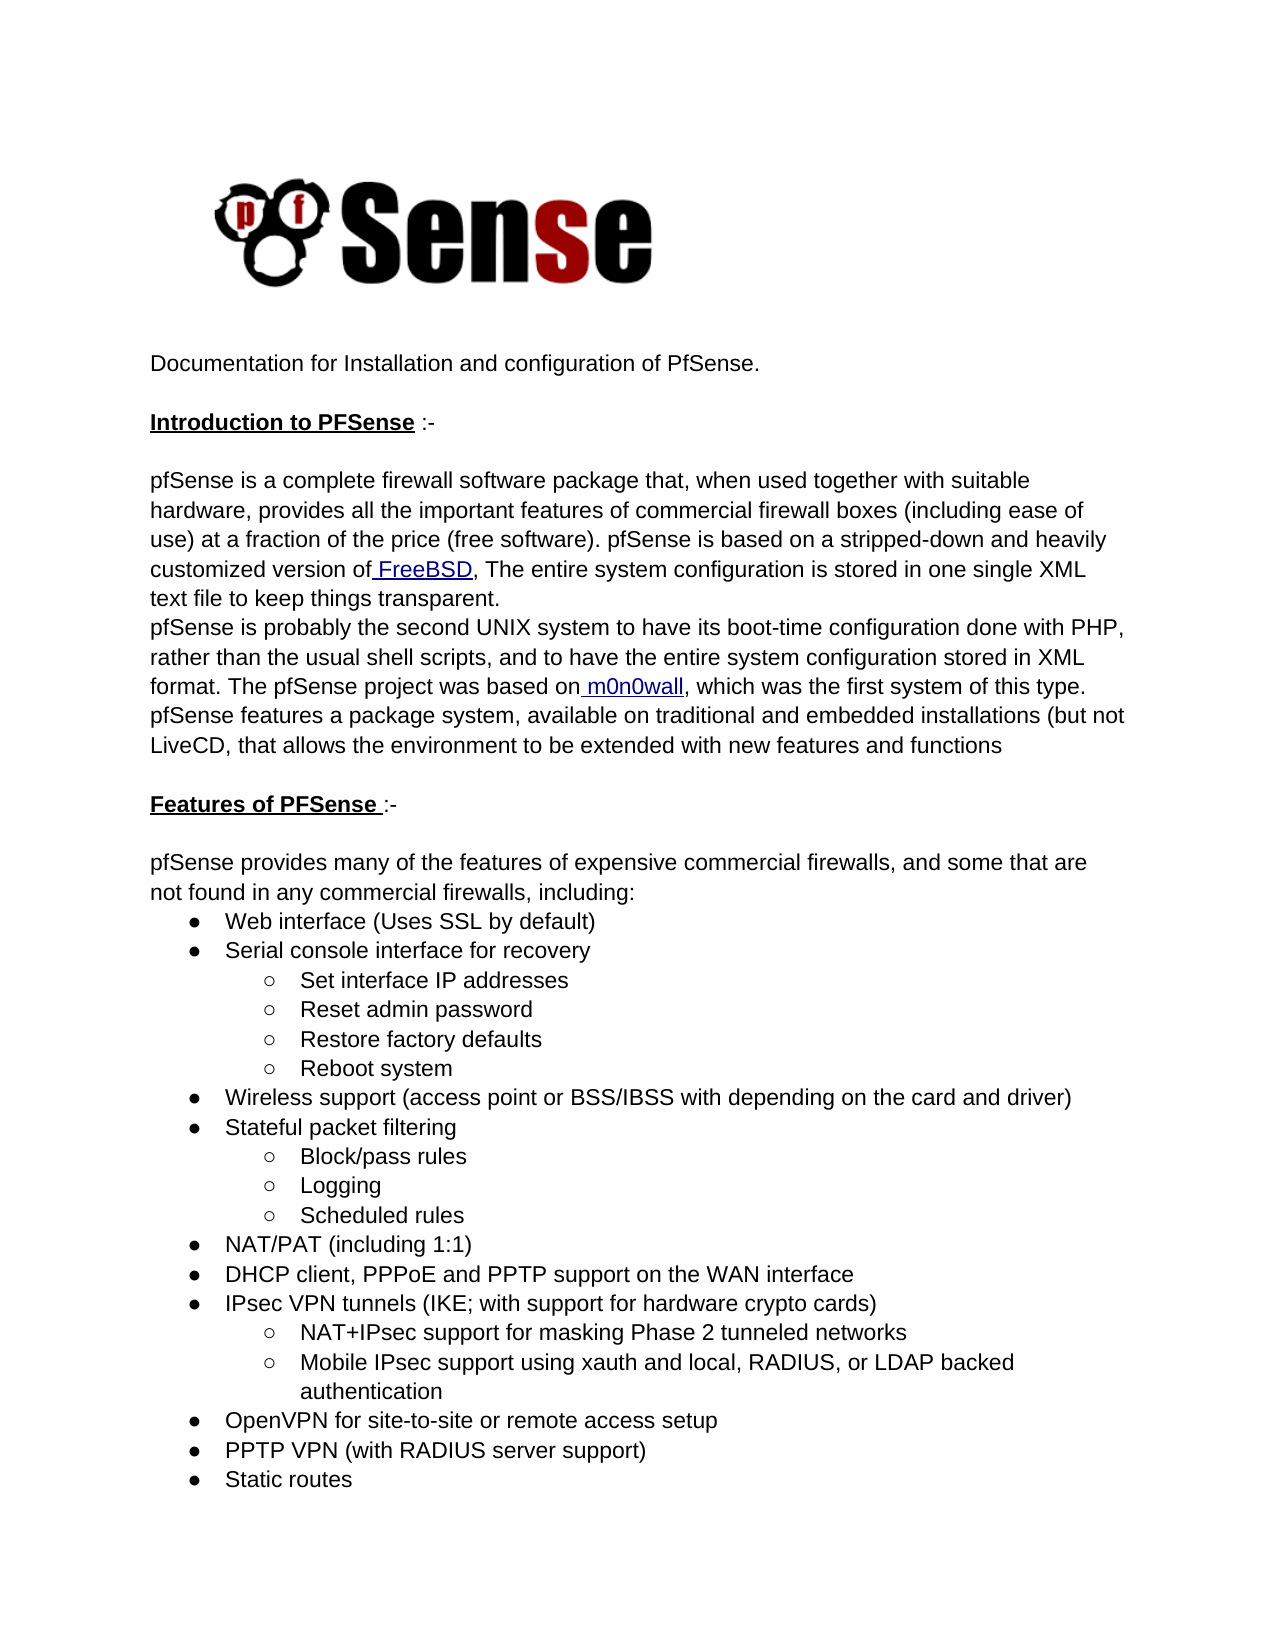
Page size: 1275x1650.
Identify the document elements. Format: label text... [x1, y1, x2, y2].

text Documentation for Installation and configuration of PfSense. [150, 351, 1125, 376]
list Static routes [187, 1467, 1125, 1493]
list Reboot system [262, 1056, 1125, 1081]
list Stateful packet filtering [187, 1114, 1125, 1140]
list NAT/PAT (including 1:1) [187, 1232, 1125, 1258]
list Restore factory defaults [262, 1026, 1125, 1052]
list OpenVPN for site-to-site or remote access setup [187, 1408, 1125, 1434]
list Mobile IPsec support using xauth and local, RADIUS, or LDAP backed authentication [262, 1349, 1125, 1404]
list Wireless support (access point or BSS/IBSS with depending on the card and driver) [187, 1085, 1125, 1111]
list DHCP client, PPPoE and PPTP support on the WAN interface [187, 1261, 1125, 1287]
text pfSense is probably the second UNIX system to have its boot-time configuration done with PHP, rather than the usual shell scripts, and to have the entire system configuration stored in XML format. The pfSense project was based on m0n0wall, which was the first system of this type. [150, 615, 1125, 699]
list Reset admin password [262, 997, 1125, 1023]
list IPsec VPN tunnels (IKE; with support for hardware crypto cards) [187, 1291, 1125, 1316]
picture [168, 168, 698, 299]
list Logging [262, 1173, 1125, 1199]
text Introduction to PFSense :- [150, 409, 1125, 435]
list NAT+IPsec support for masking Phase 2 tunneled networks [262, 1320, 1125, 1346]
text pfSense is a complete firewall software package that, when used together with suitable hardware, provides all the important features of commercial firewall boxes (including ease of use) at a fraction of the price (free software). pfSense is based on a stripped-down and heavily customized version of FreeBSD, The entire system configuration is stored in one single XML text file to keep things transparent. [150, 468, 1125, 611]
list Set interface IP addresses [262, 968, 1125, 993]
list PPTP VPN (with RADIUS server support) [187, 1438, 1125, 1463]
text pfSense provides many of the features of expensive commercial firewalls, and some that are not found in any commercial firewalls, including: [150, 850, 1125, 905]
text Features of PFSense :- [150, 791, 1125, 817]
list Web interface (Uses SSL by default) [187, 909, 1125, 934]
text pfSense features a package system, available on traditional and embedded installations (but not LiveCD, that allows the environment to be extended with new features and functions [150, 703, 1125, 758]
list Serial console interface for recovery [187, 938, 1125, 964]
list Block/pass rules [262, 1144, 1125, 1169]
list Scheduled rules [262, 1203, 1125, 1228]
